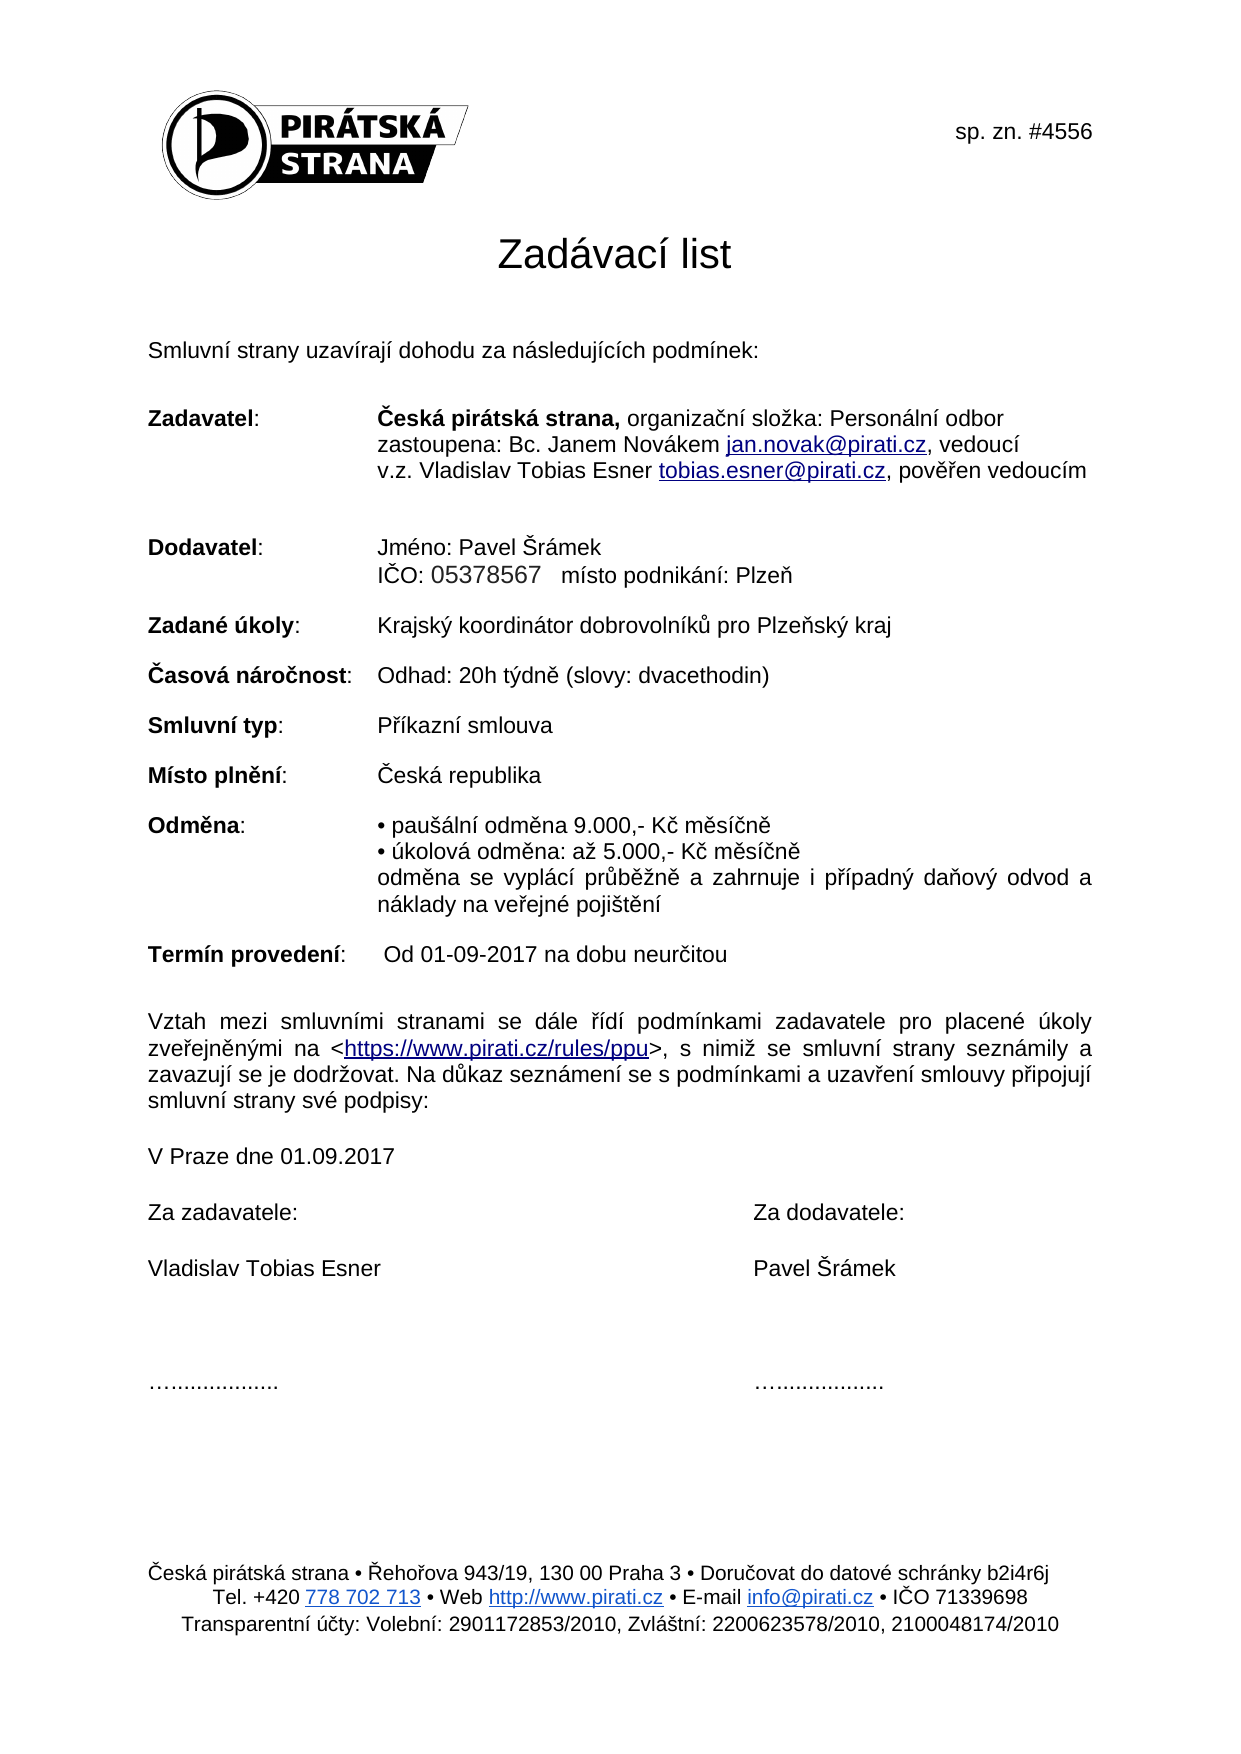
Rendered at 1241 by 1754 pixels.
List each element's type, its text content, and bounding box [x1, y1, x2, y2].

table_cell Krajský koordinátor dobrovolníků pro Plzeňský kraj [377, 600, 1093, 650]
table_cell Odměna: [148, 800, 377, 929]
table_cell • paušální odměna 9.000,- Kč měsíčně • úkolová odměna: až 5.000,- Kč měsíčně odměna se vyplácí průběžně a zahrnuje i případný daňový odvod a náklady na veřejné pojištění [377, 800, 1093, 929]
table_cell Časová náročnost: [148, 650, 377, 700]
table_cell Česká republika [377, 750, 1093, 800]
text Za zadavatele: Za dodavatele: [148, 1199, 1093, 1225]
table_cell Dodavatel: [148, 522, 377, 600]
table_cell Zadané úkoly: [148, 600, 377, 650]
table_cell Smluvní typ: [148, 700, 377, 750]
text V Praze dne 01.09.2017 [148, 1143, 1093, 1169]
text Vztah mezi smluvními stranami se dále řídí podmínkami zadavatele pro placené úkoly zveřejněnými na <https://www.pirati.cz/rules/ppu>, s nimiž se smluvní strany seznámily a zavazují se je dodržovat. Na důkaz seznámení se s podmínkami a uzavření smlouvy připojují smluvní strany své podpisy: [148, 1008, 1093, 1114]
table_cell Místo plnění: [148, 750, 377, 800]
table_cell Příkazní smlouva [377, 700, 1093, 750]
table_header Zadavatel: [148, 393, 377, 522]
table_cell Termín provedení: [148, 929, 377, 979]
subtitle Zadávací list [148, 230, 1093, 278]
table_header Česká pirátská strana, organizační složka: Personální odbor zastoupena: Bc. Janem Novákem jan.novak@pirati.cz, vedoucí v.z. Vladislav Tobias Esner tobias.esner@pirati.cz, pověřen vedoucím [377, 393, 1093, 522]
text sp. zn. #4556 [483, 118, 1093, 144]
table_cell Jméno: Pavel Šrámek IČO: 05378567 místo podnikání: Plzeň [377, 522, 1093, 600]
table_cell Od 01-09-2017 na dobu neurčitou [377, 929, 1093, 979]
table_cell Odhad: 20h týdně (slovy: dvacethodin) [377, 650, 1093, 700]
text …................. …................. [148, 1368, 1093, 1394]
picture [147, 75, 483, 214]
text Vladislav Tobias Esner Pavel Šrámek [148, 1255, 1093, 1281]
text Smluvní strany uzavírají dohodu za následujících podmínek: [148, 337, 1093, 363]
